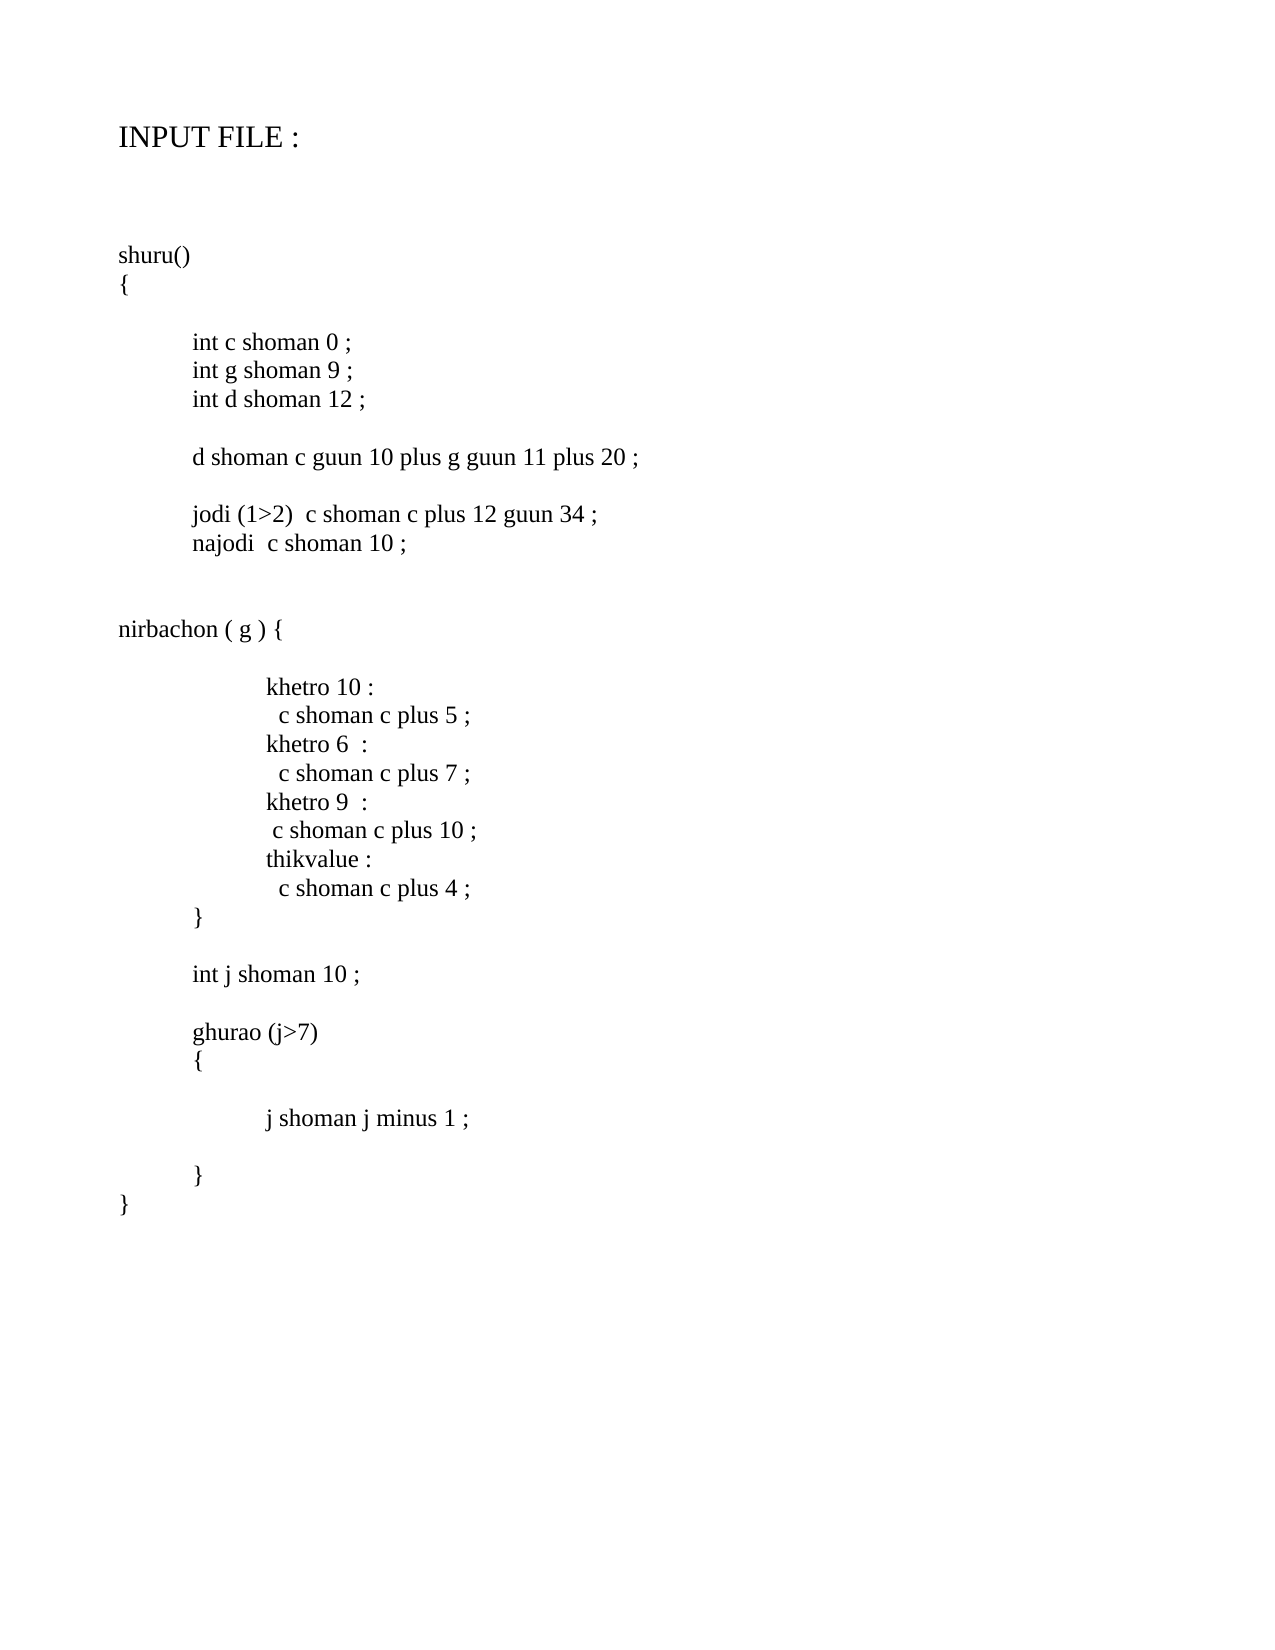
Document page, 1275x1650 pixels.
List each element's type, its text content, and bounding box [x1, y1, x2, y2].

text INPUT FILE : [118, 118, 1157, 154]
text c shoman c plus 7 ; [118, 758, 1157, 787]
text } [118, 1160, 1157, 1189]
text int d shoman 12 ; [118, 384, 1157, 413]
text j shoman j minus 1 ; [118, 1103, 1157, 1132]
text } [118, 1189, 1157, 1218]
text int j shoman 10 ; [118, 959, 1157, 988]
text nirbachon ( g ) { [118, 614, 1157, 643]
text int g shoman 9 ; [118, 355, 1157, 384]
text c shoman c plus 10 ; [118, 815, 1157, 844]
text ghurao (j>7) [118, 1017, 1157, 1045]
text khetro 6 : [118, 729, 1157, 758]
text { [118, 269, 1157, 298]
text c shoman c plus 4 ; [118, 873, 1157, 902]
text shuru() [118, 240, 1157, 269]
text int c shoman 0 ; [118, 327, 1157, 355]
text c shoman c plus 5 ; [118, 700, 1157, 729]
text khetro 10 : [118, 672, 1157, 700]
text { [118, 1045, 1157, 1074]
text jodi (1>2) c shoman c plus 12 guun 34 ; [118, 499, 1157, 528]
text } [118, 902, 1157, 930]
text thikvalue : [118, 844, 1157, 873]
text khetro 9 : [118, 787, 1157, 815]
text najodi c shoman 10 ; [118, 528, 1157, 557]
text d shoman c guun 10 plus g guun 11 plus 20 ; [118, 442, 1157, 470]
